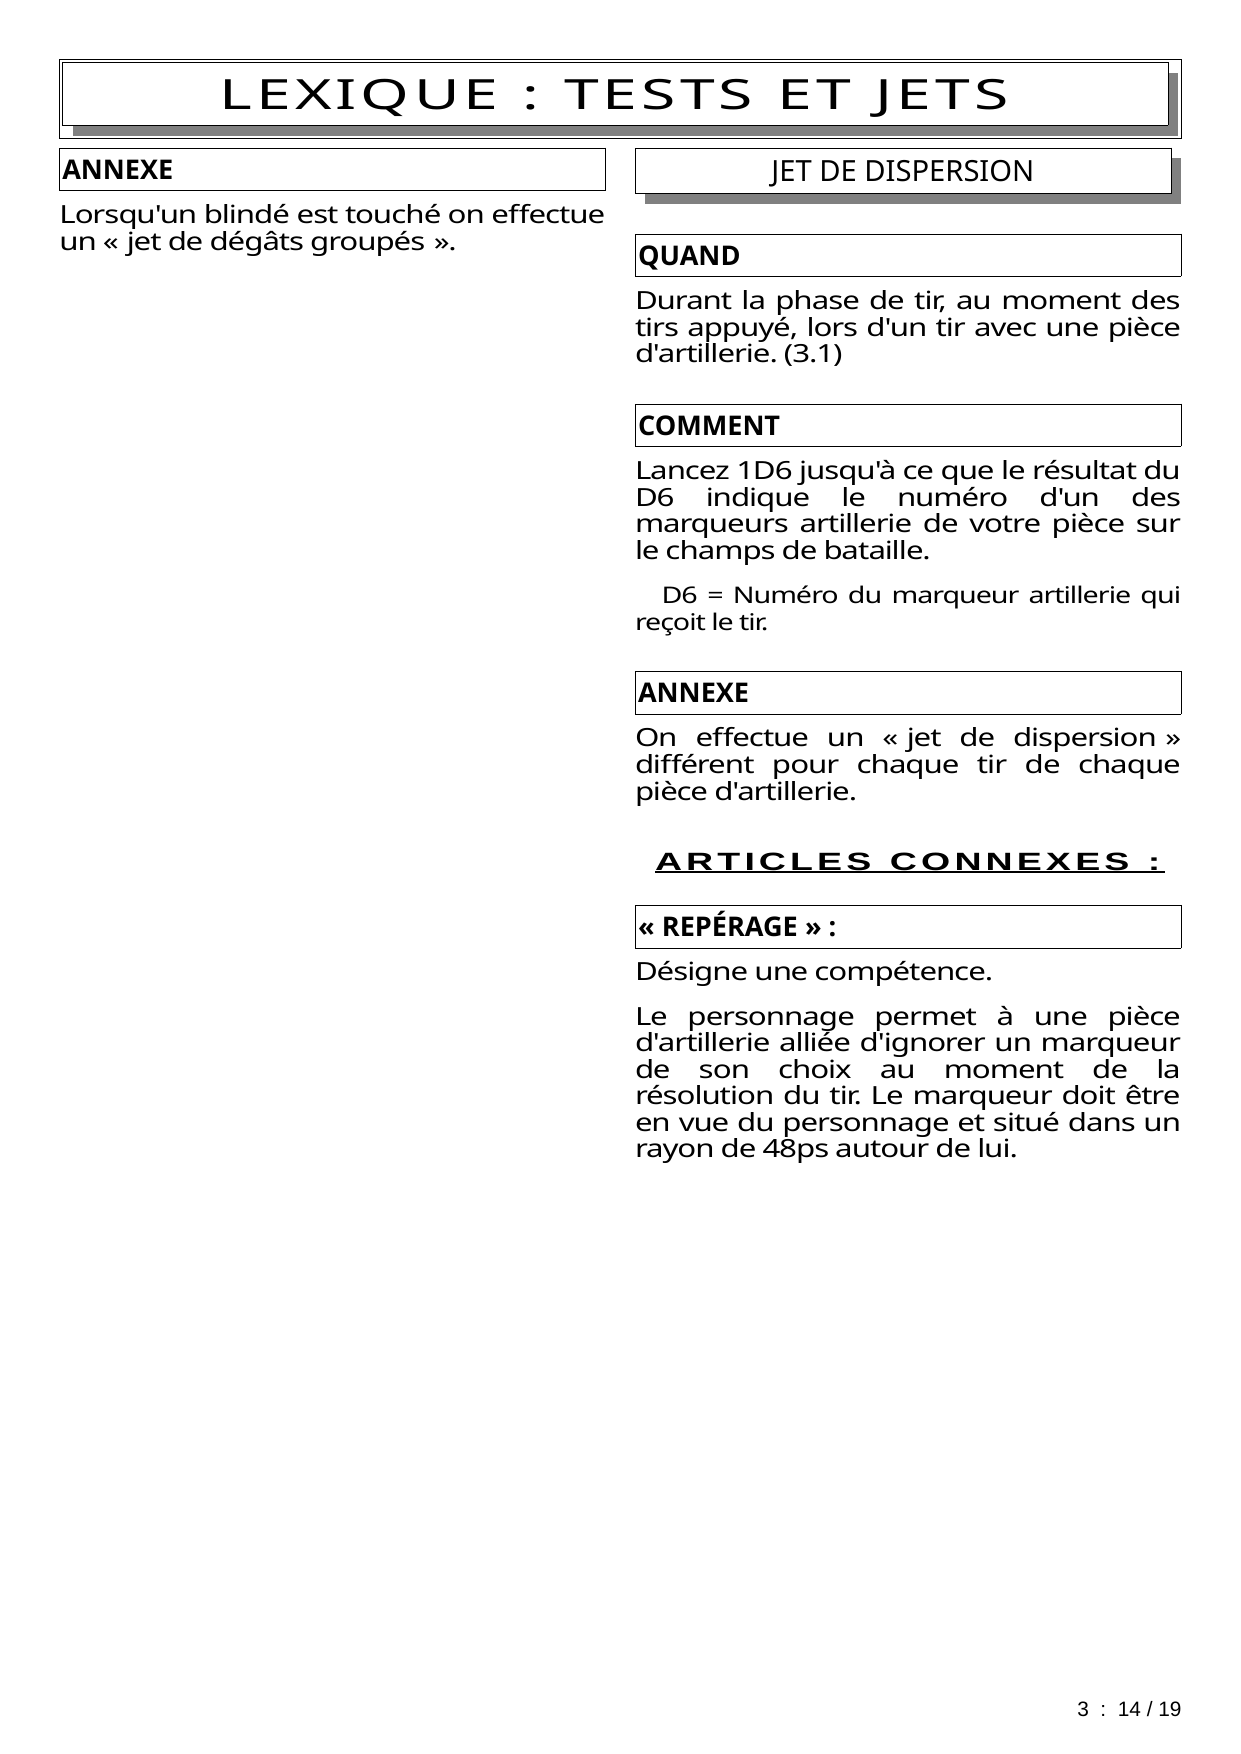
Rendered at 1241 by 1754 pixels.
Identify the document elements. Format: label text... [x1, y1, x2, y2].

title JET DE dispersion [636, 149, 1171, 193]
text D6 = Numéro du marqueur artillerie qui reçoit le tir. [635, 582, 1181, 635]
title « Repérage » : [636, 906, 1181, 948]
title comment [636, 405, 1181, 446]
text Le personnage permet à une pièce d'artillerie alliée d'ignorer un marqueur de son choix au moment de la résolution du tir. Le marqueur doit être en vue du personnage et situé dans un rayon de 48ps autour de lui. [635, 1004, 1181, 1163]
text On effectue un « jet de dispersion » différent pour chaque tir de chaque pièce d'artillerie. [635, 726, 1181, 805]
text Lancez 1D6 jusqu'à ce que le résultat du D6 indique le numéro d'un des marqueurs artillerie de votre pièce sur le champs de bataille. [635, 458, 1181, 564]
text Lorsqu'un blindé est touché on effectue un « jet de dégâts groupés ». [59, 202, 605, 256]
text Désigne une compétence. [635, 959, 1181, 986]
text Durant la phase de tir, au moment des tirs appuyé, lors d'un tir avec une pièce d'artillerie. (3.1) [635, 288, 1181, 368]
title Quand [636, 235, 1181, 276]
title Annexe [60, 149, 605, 190]
title Annexe [636, 672, 1181, 714]
title articles connexes : [635, 846, 1181, 875]
